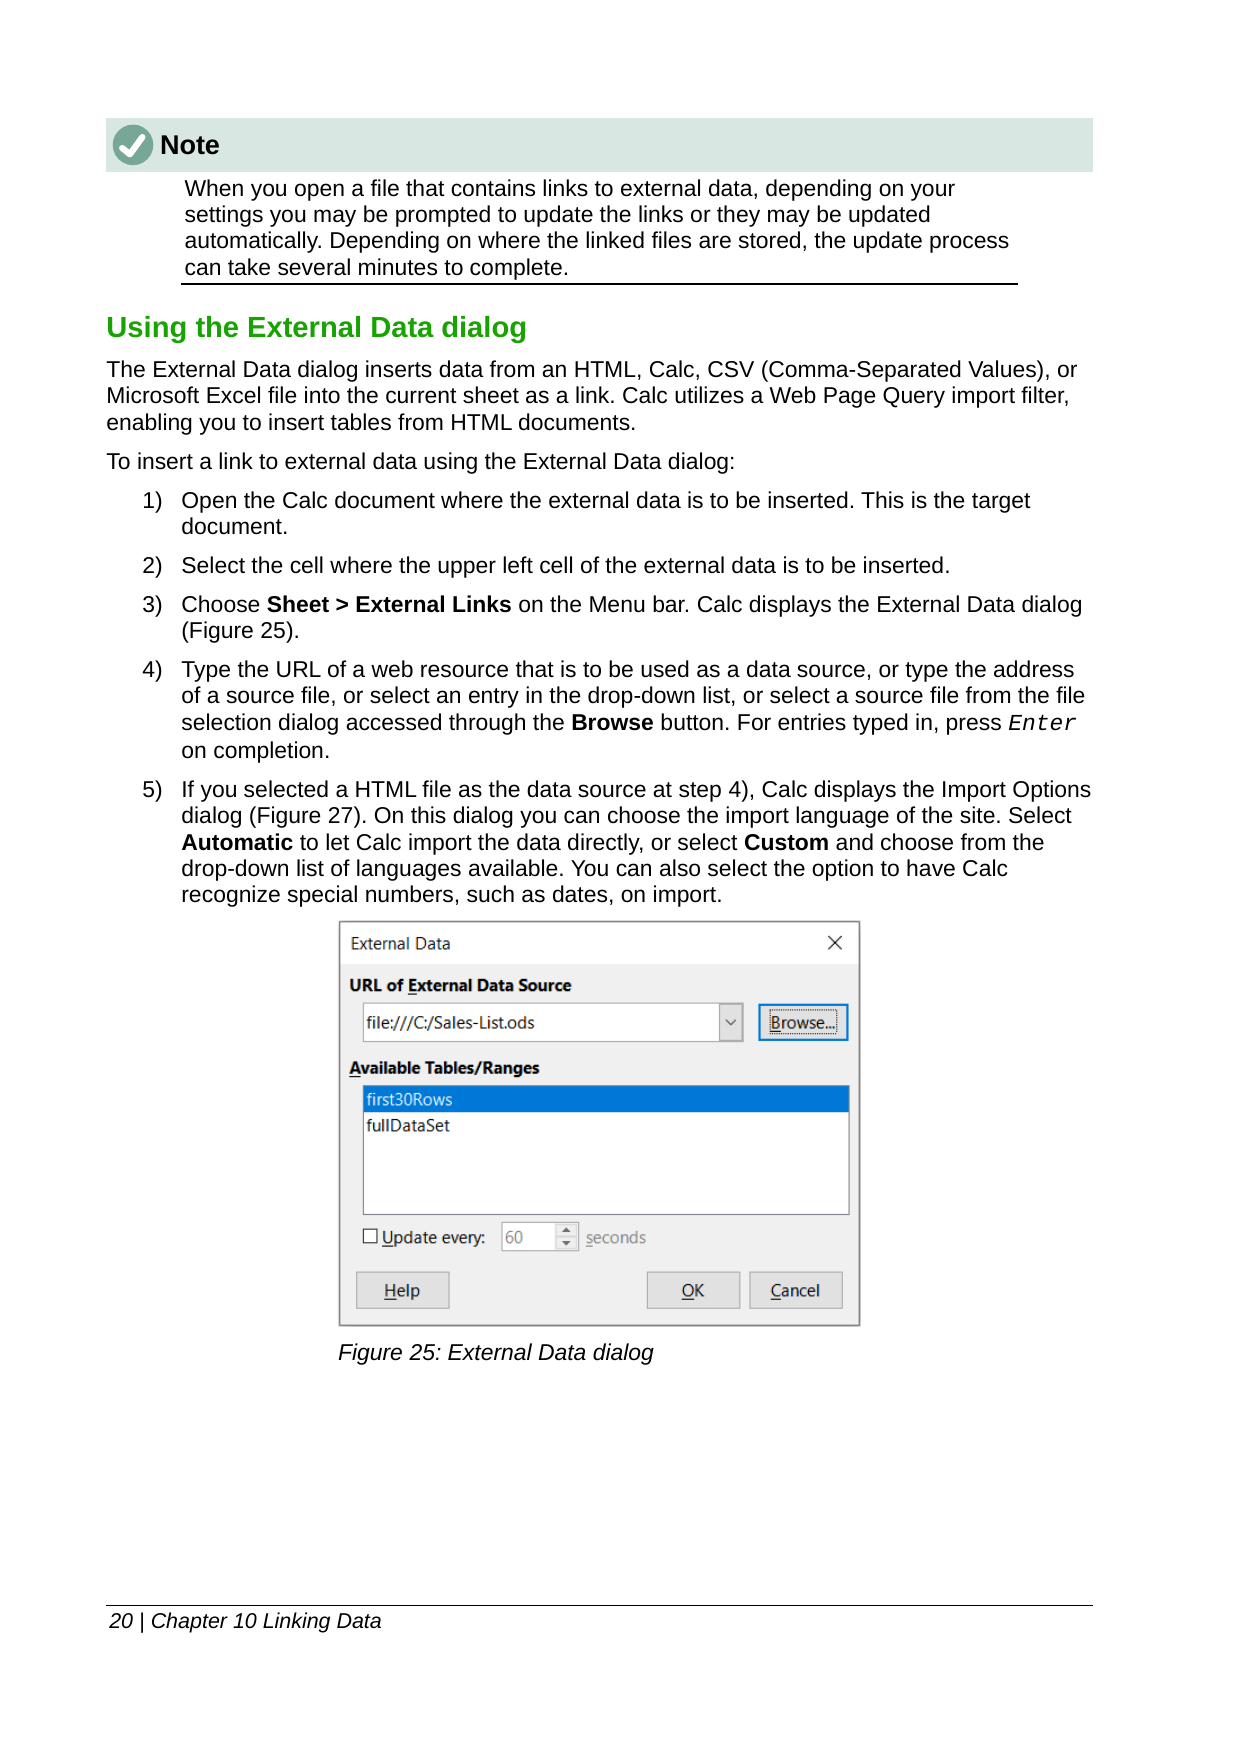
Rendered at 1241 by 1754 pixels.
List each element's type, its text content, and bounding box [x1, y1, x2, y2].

list If you selected a HTML file as the data source at step 4), Calc displays the Import Options dialog (Figure 27). On this dialog you can choose the import language of the site. Select Automatic to let Calc import the data directly, or select Custom and choose from the drop-down list of languages available. You can also select the option to have Calc recognize special numbers, such as dates, on import. [162, 776, 1093, 907]
text The External Data dialog inserts data from an HTML, Calc, CSV (Comma-Separated Values), or Microsoft Excel file into the current sheet as a link. Calc utilizes a Web Page Query import filter, enabling you to insert tables from HTML documents. [106, 356, 1093, 435]
list Open the Calc document where the external data is to be inserted. This is the target document. [162, 487, 1093, 539]
list Select the cell where the upper left cell of the external data is to be inserted. [162, 552, 1093, 578]
list Type the URL of a web resource that is to be used as a data source, or type the address of a source file, or select an entry in the drop-down list, or select a source file from the file selection dialog accessed through the Browse button. For entries typed in, press Enter on completion. [162, 656, 1093, 763]
text Figure 25: External Data dialog [338, 1339, 861, 1365]
subtitle Using the External Data dialog [106, 310, 1093, 344]
subtitle Note [106, 118, 1093, 172]
picture [337, 920, 861, 1327]
list Choose Sheet > External Links on the Menu bar. Calc displays the External Data dialog (Figure 25). [162, 591, 1093, 643]
text To insert a link to external data using the External Data dialog: [106, 448, 1093, 474]
text When you open a file that contains links to external data, depending on your settings you may be prompted to update the links or they may be updated automatically. Depending on where the linked files are stored, the update process can take several minutes to complete. [181, 172, 1018, 283]
